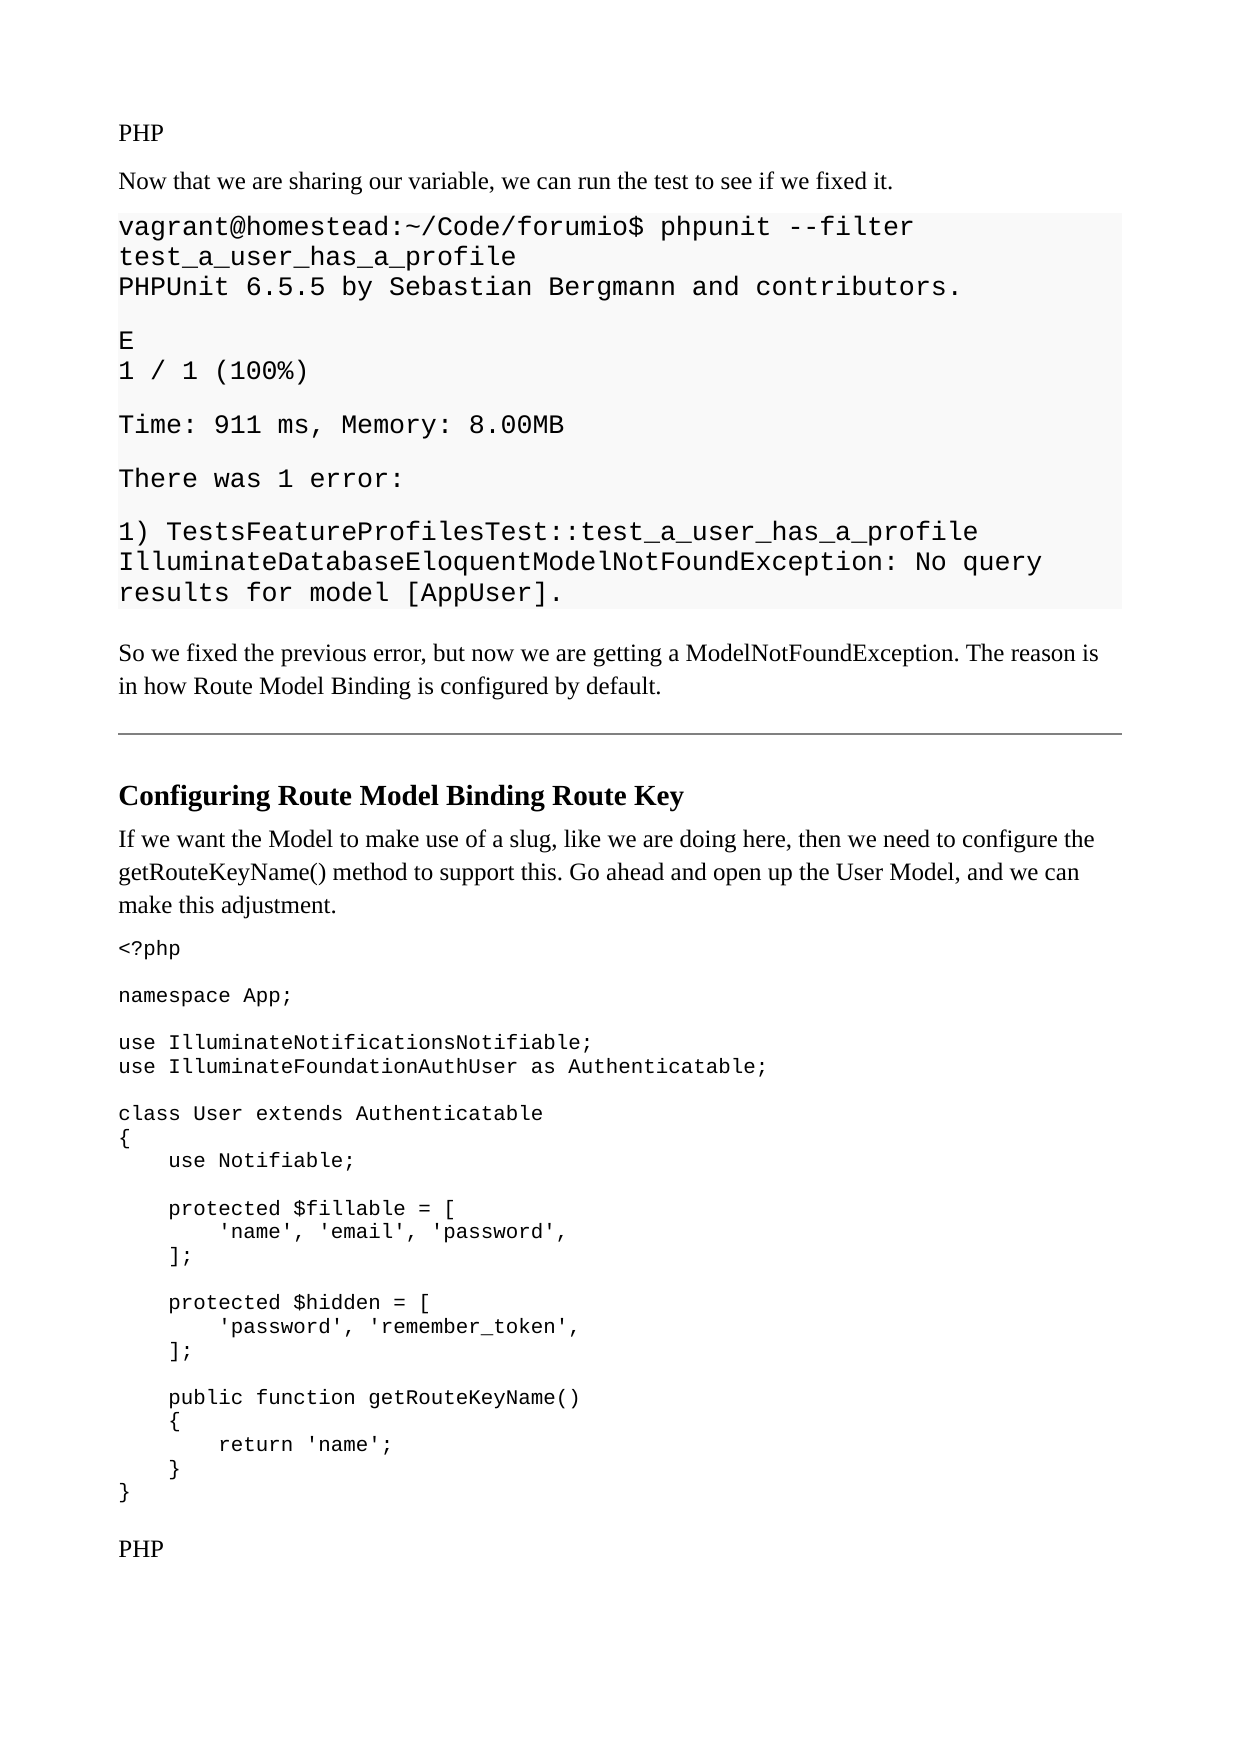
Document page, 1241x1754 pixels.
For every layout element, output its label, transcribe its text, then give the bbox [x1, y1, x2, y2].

text <?php [118, 938, 1122, 961]
text class User extends Authenticatable [118, 1103, 1122, 1127]
text PHP [118, 1534, 1122, 1563]
text Time: 911 ms, Memory: 8.00MB [118, 411, 1122, 441]
text public function getRouteKeyName() [118, 1387, 1122, 1411]
text PHP [118, 118, 1122, 147]
text { [118, 1127, 1122, 1150]
subtitle Configuring Route Model Binding Route Key [118, 778, 1122, 811]
text If we want the Model to make use of a slug, like we are doing here, then we need to configure the getRouteKeyName() method to support this. Go ahead and open up the User Model, and we can make this adjustment. [118, 824, 1122, 919]
text { [118, 1411, 1122, 1434]
text use IlluminateNotificationsNotifiable; [118, 1032, 1122, 1056]
text 1) TestsFeatureProfilesTest::test_a_user_has_a_profile [118, 519, 1122, 549]
text So we fixed the previous error, but now we are getting a ModelNotFoundException. The reason is in how Route Model Binding is configured by default. [118, 638, 1122, 700]
text } [118, 1481, 1122, 1505]
text return 'name'; [118, 1434, 1122, 1458]
text 'password', 'remember_token', [118, 1316, 1122, 1339]
text There was 1 error: [118, 465, 1122, 495]
text IlluminateDatabaseEloquentModelNotFoundException: No query results for model [AppUser]. [118, 549, 1122, 609]
text PHPUnit 6.5.5 by Sebastian Bergmann and contributors. [118, 273, 1122, 304]
text use Notifiable; [118, 1150, 1122, 1174]
text protected $fillable = [ [118, 1198, 1122, 1221]
text E 1 / 1 (100%) [118, 327, 1122, 387]
text namespace App; [118, 985, 1122, 1008]
text use IlluminateFoundationAuthUser as Authenticatable; [118, 1056, 1122, 1079]
text } [118, 1458, 1122, 1481]
text 'name', 'email', 'password', [118, 1221, 1122, 1245]
text protected $hidden = [ [118, 1292, 1122, 1316]
text ]; [118, 1339, 1122, 1363]
text Now that we are sharing our variable, we can run the test to see if we fixed it. [118, 166, 1122, 194]
text ]; [118, 1245, 1122, 1269]
text vagrant@homestead:~/Code/forumio$ phpunit --filter test_a_user_has_a_profile [118, 213, 1122, 273]
